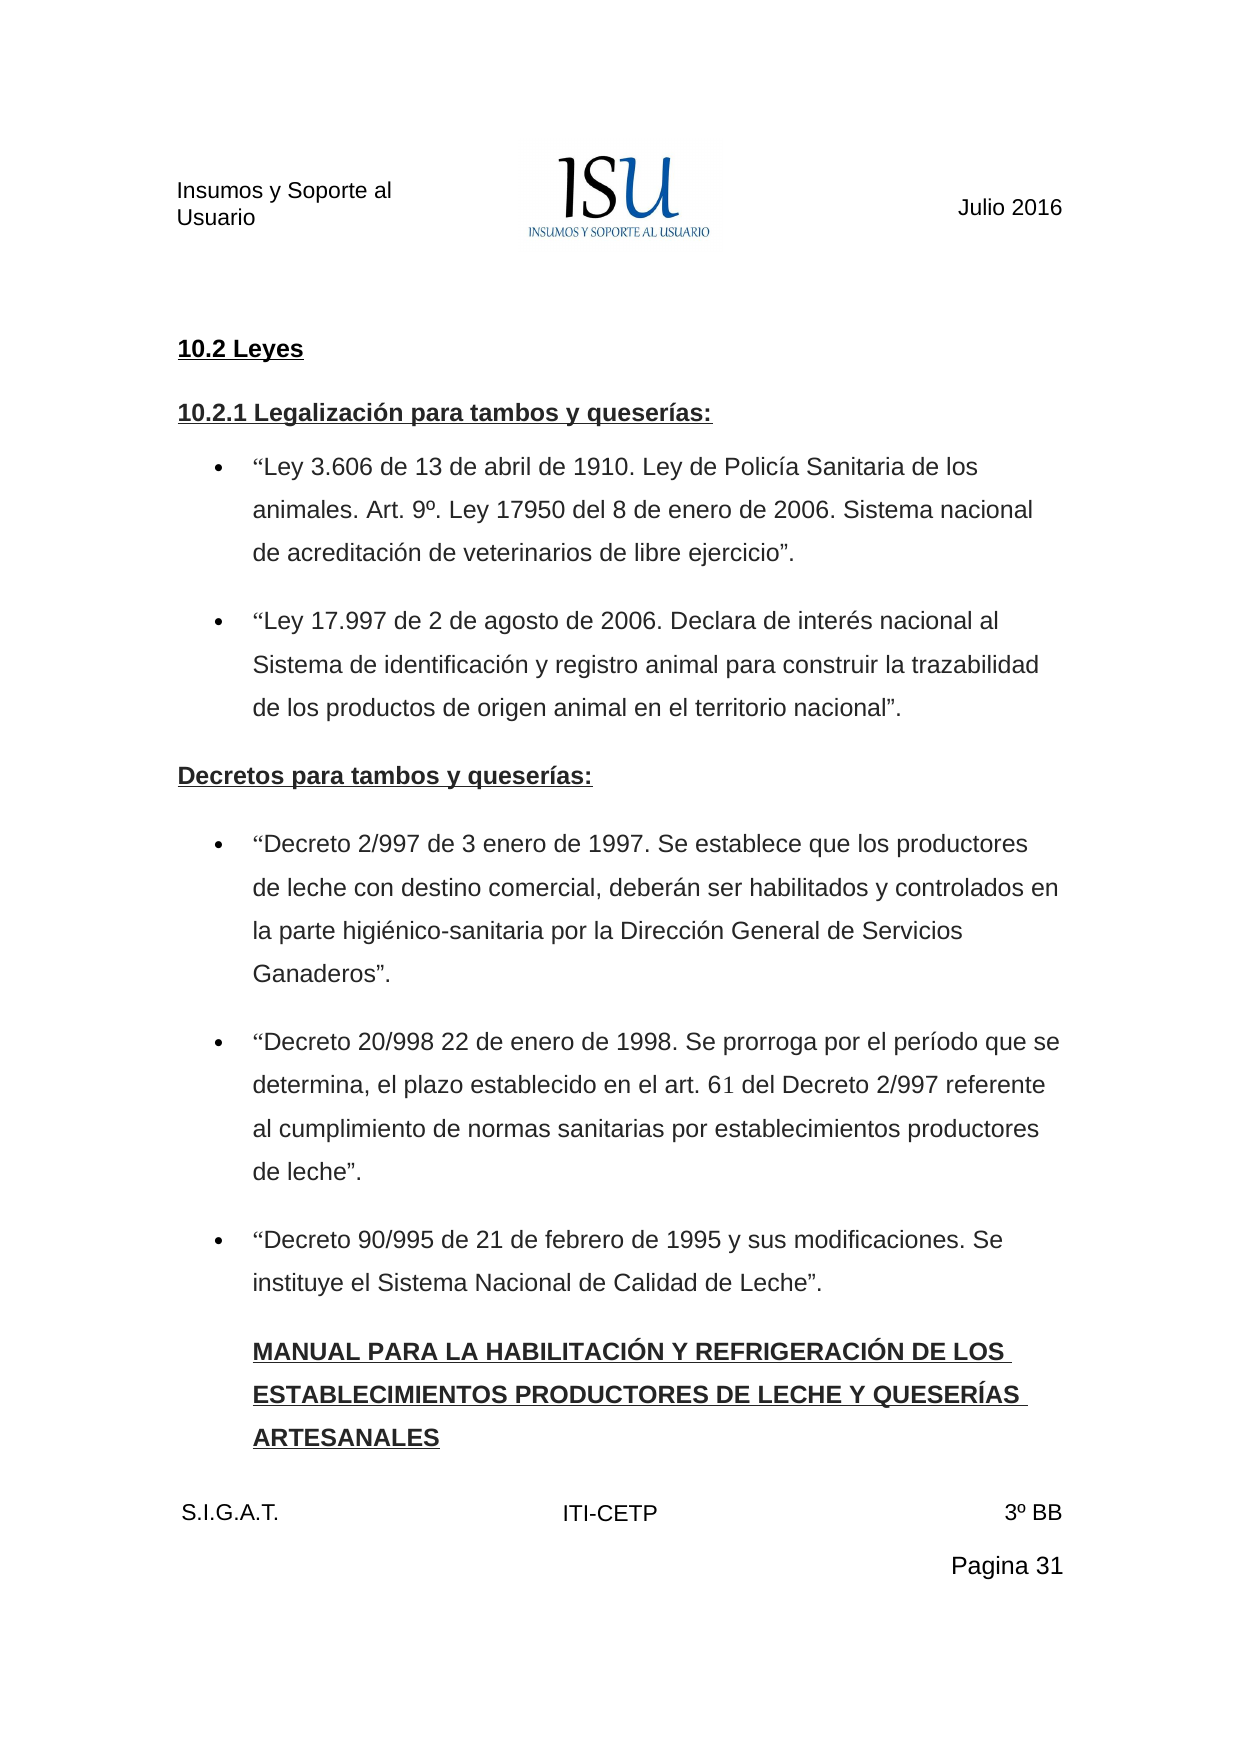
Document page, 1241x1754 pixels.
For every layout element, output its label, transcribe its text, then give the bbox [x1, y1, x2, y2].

list “Ley 17.997 de 2 de agosto de 2006. Declara de interés nacional al Sistema de identificación y registro animal para construir la trazabilidad de los productos de origen animal en el territorio nacional”. [215, 606, 1063, 721]
list “Ley 3.606 de 13 de abril de 1910. Ley de Policía Sanitaria de los animales. Art. 9º. Ley 17950 del 8 de enero de 2006. Sistema nacional de acreditación de veterinarios de libre ejercicio”. [215, 452, 1063, 567]
picture [517, 138, 723, 252]
list “Decreto 20/998 22 de enero de 1998. Se prorroga por el período que se determina, el plazo establecido en el art. 6 del Decreto 2/997 referente al cumplimiento de normas sanitarias por establecimientos productores de leche”. [215, 1027, 1063, 1186]
list “Decreto 2/997 de 3 enero de 1997. Se establece que los productores de leche con destino comercial, deberán ser habilitados y controlados en la parte higiénico-sanitaria por la Dirección General de Servicios Ganaderos”. [215, 829, 1063, 988]
text Decretos para tambos y queserías: [177, 761, 1063, 790]
text MANUAL PARA LA HABILITACIÓN Y REFRIGERACIÓN DE LOS ESTABLECIMIENTOS PRODUCTORES DE LECHE Y QUESERÍAS ARTESANALES [252, 1337, 1063, 1452]
list “Decreto 90/995 de 21 de febrero de 1995 y sus modificaciones. Se instituye el Sistema Nacional de Calidad de Leche”. [215, 1225, 1063, 1297]
text 10.2.1 Legalización para tambos y queserías: [177, 398, 1063, 427]
text 10.2 Leyes [177, 334, 1063, 363]
